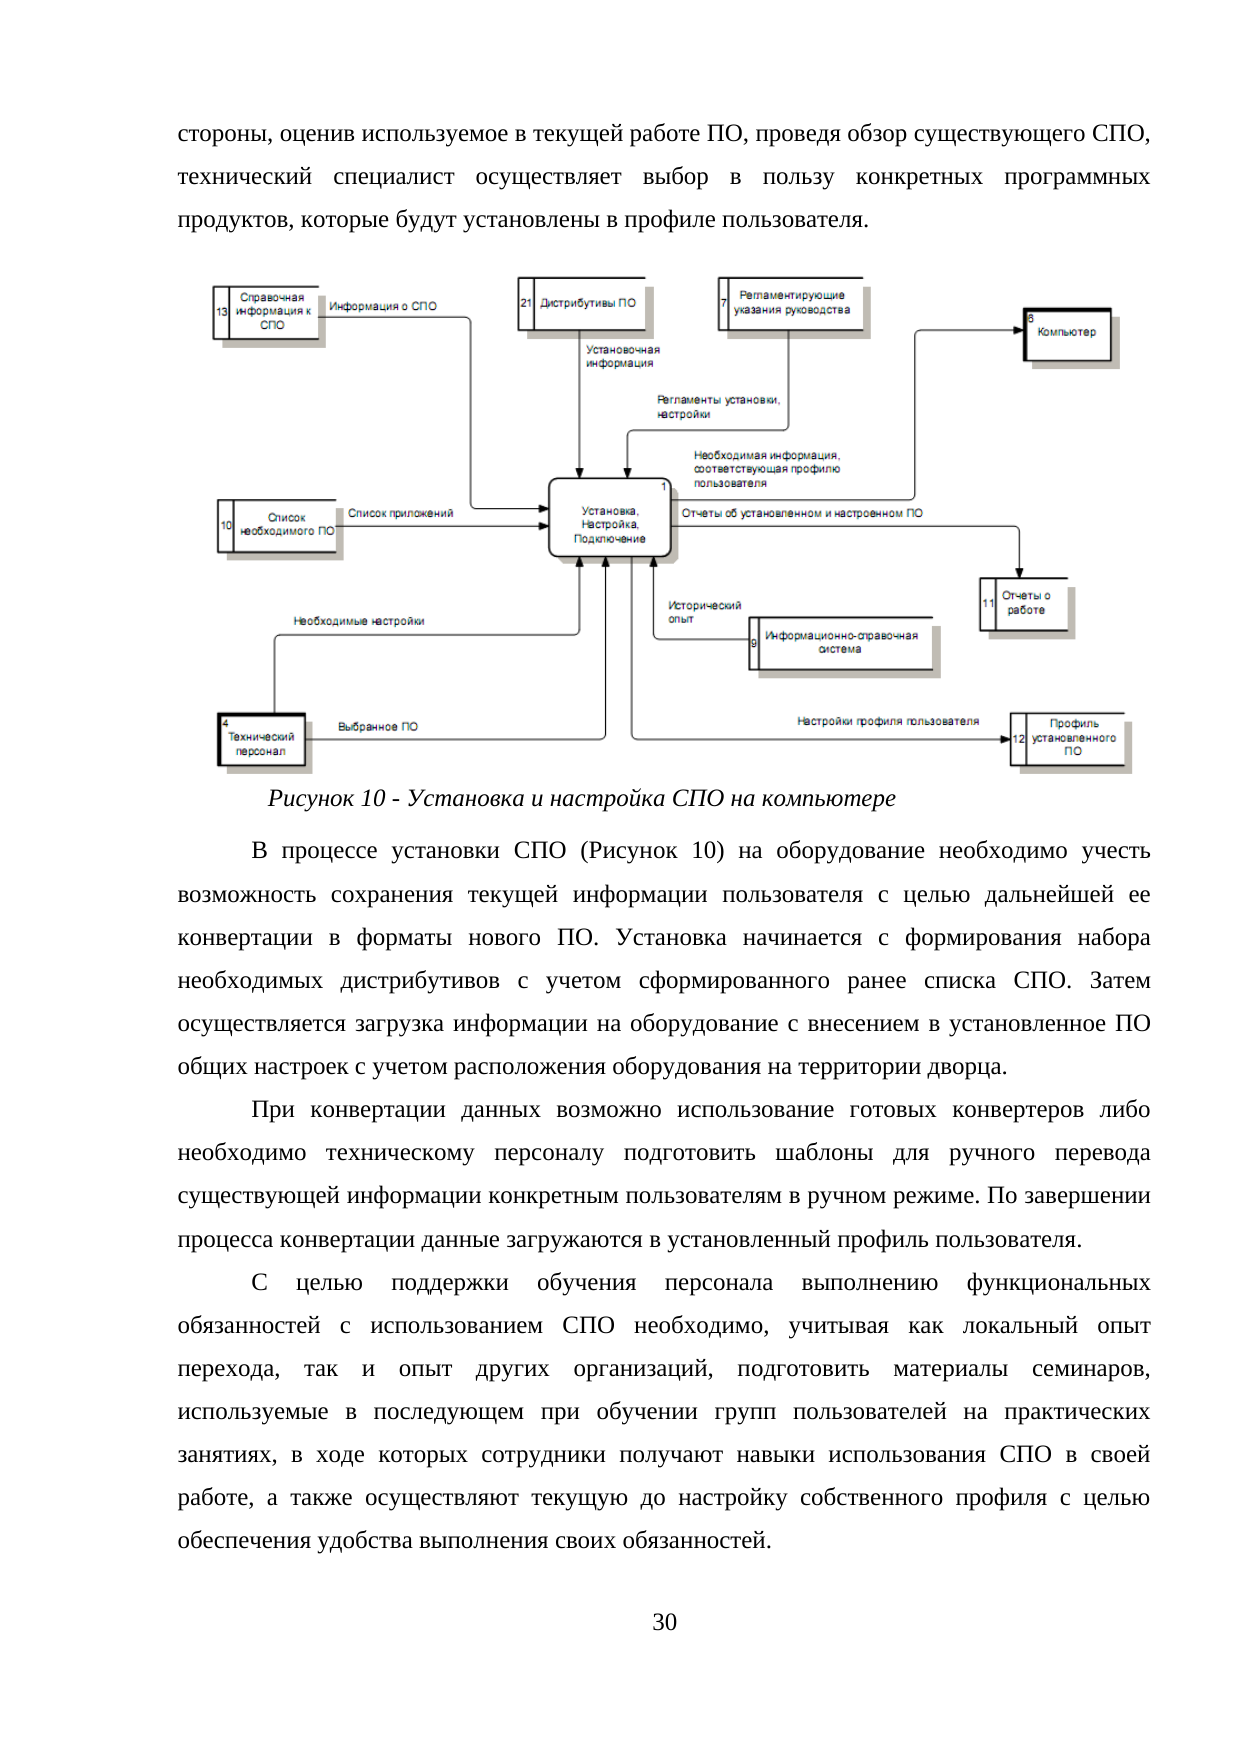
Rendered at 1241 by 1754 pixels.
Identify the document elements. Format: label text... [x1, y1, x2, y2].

text При конвертации данных возможно использование готовых конвертеров либо необходимо техническому персоналу подготовить шаблоны для ручного перевода существующей информации конкретным пользователям в ручном режиме. По завершении процесса конвертации данные загружаются в установленный профиль пользователя. [177, 1094, 1152, 1252]
text С целью поддержки обучения персонала выполнению функциональных обязанностей с использованием СПО необходимо, учитывая как локальный опыт перехода, так и опыт других организаций, подготовить материалы семинаров, используемые в последующем при обучении групп пользователей на практических занятиях, в ходе которых сотрудники получают навыки использования СПО в своей работе, а также осуществляют текущую до настройку собственного профиля с целью обеспечения удобства выполнения своих обязанностей. [177, 1267, 1152, 1554]
text стороны, оценив используемое в текущей работе ПО, проведя обзор существующего СПО, технический специалист осуществляет выбор в пользу конкретных программных продуктов, которые будут установлены в профиле пользователя. [177, 118, 1152, 233]
text Рисунок 10 - Установка и настройка СПО на компьютере [268, 269, 1208, 812]
text В процессе установки СПО (Рисунок 10) на оборудование необходимо учесть возможность сохранения текущей информации пользователя с целью дальнейшей ее конвертации в форматы нового ПО. Установка начинается с формирования набора необходимых дистрибутивов с учетом сформированного ранее списка СПО. Затем осуществляется загрузка информации на оборудование с внесением в установленное ПО общих настроек с учетом расположения оборудования на территории дворца. [177, 836, 1152, 1080]
picture [208, 269, 1150, 784]
